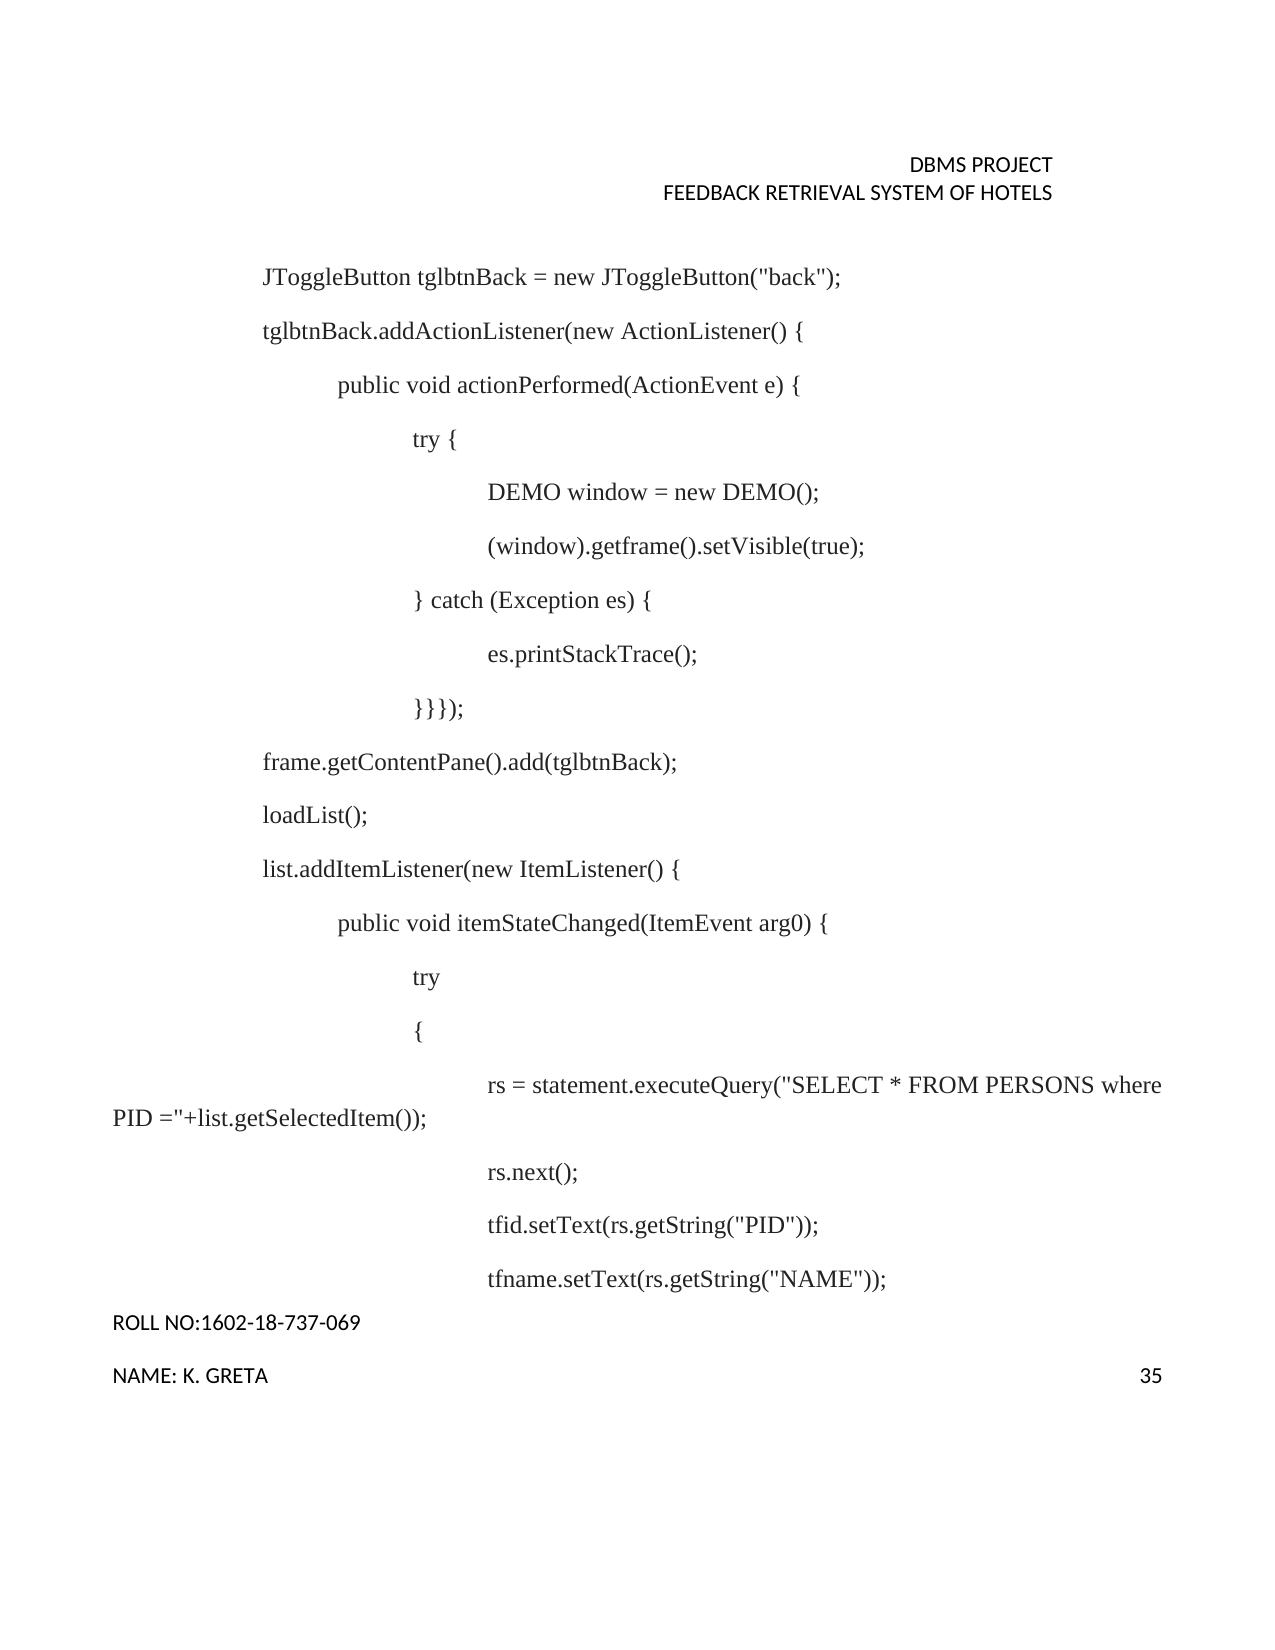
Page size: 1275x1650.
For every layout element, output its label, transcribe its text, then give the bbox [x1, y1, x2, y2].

text list.addItemListener(new ItemListener() { [112, 854, 1162, 883]
text tfid.setText(rs.getString("PID")); [112, 1211, 1162, 1239]
text tfname.setText(rs.getString("NAME")); [112, 1264, 1162, 1293]
text try [112, 962, 1162, 991]
text (window).getframe().setVisible(true); [112, 531, 1162, 560]
text es.printStackTrace(); [112, 639, 1162, 668]
text } catch (Exception es) { [112, 585, 1162, 614]
text { [112, 1016, 1162, 1045]
text JToggleButton tglbtnBack = new JToggleButton("back"); [112, 262, 1162, 291]
text rs.next(); [112, 1157, 1162, 1186]
text public void itemStateChanged(ItemEvent arg0) { [112, 908, 1162, 937]
text public void actionPerformed(ActionEvent e) { [112, 370, 1162, 398]
text DEMO window = new DEMO(); [112, 477, 1162, 506]
text try { [112, 424, 1162, 452]
text loadList(); [112, 801, 1162, 829]
text tglbtnBack.addActionListener(new ActionListener() { [112, 316, 1162, 345]
text frame.getContentPane().add(tglbtnBack); [112, 747, 1162, 776]
text }}}); [112, 693, 1162, 722]
text rs = statement.executeQuery("SELECT * FROM PERSONS where PID ="+list.getSelectedItem()); [112, 1070, 1162, 1132]
